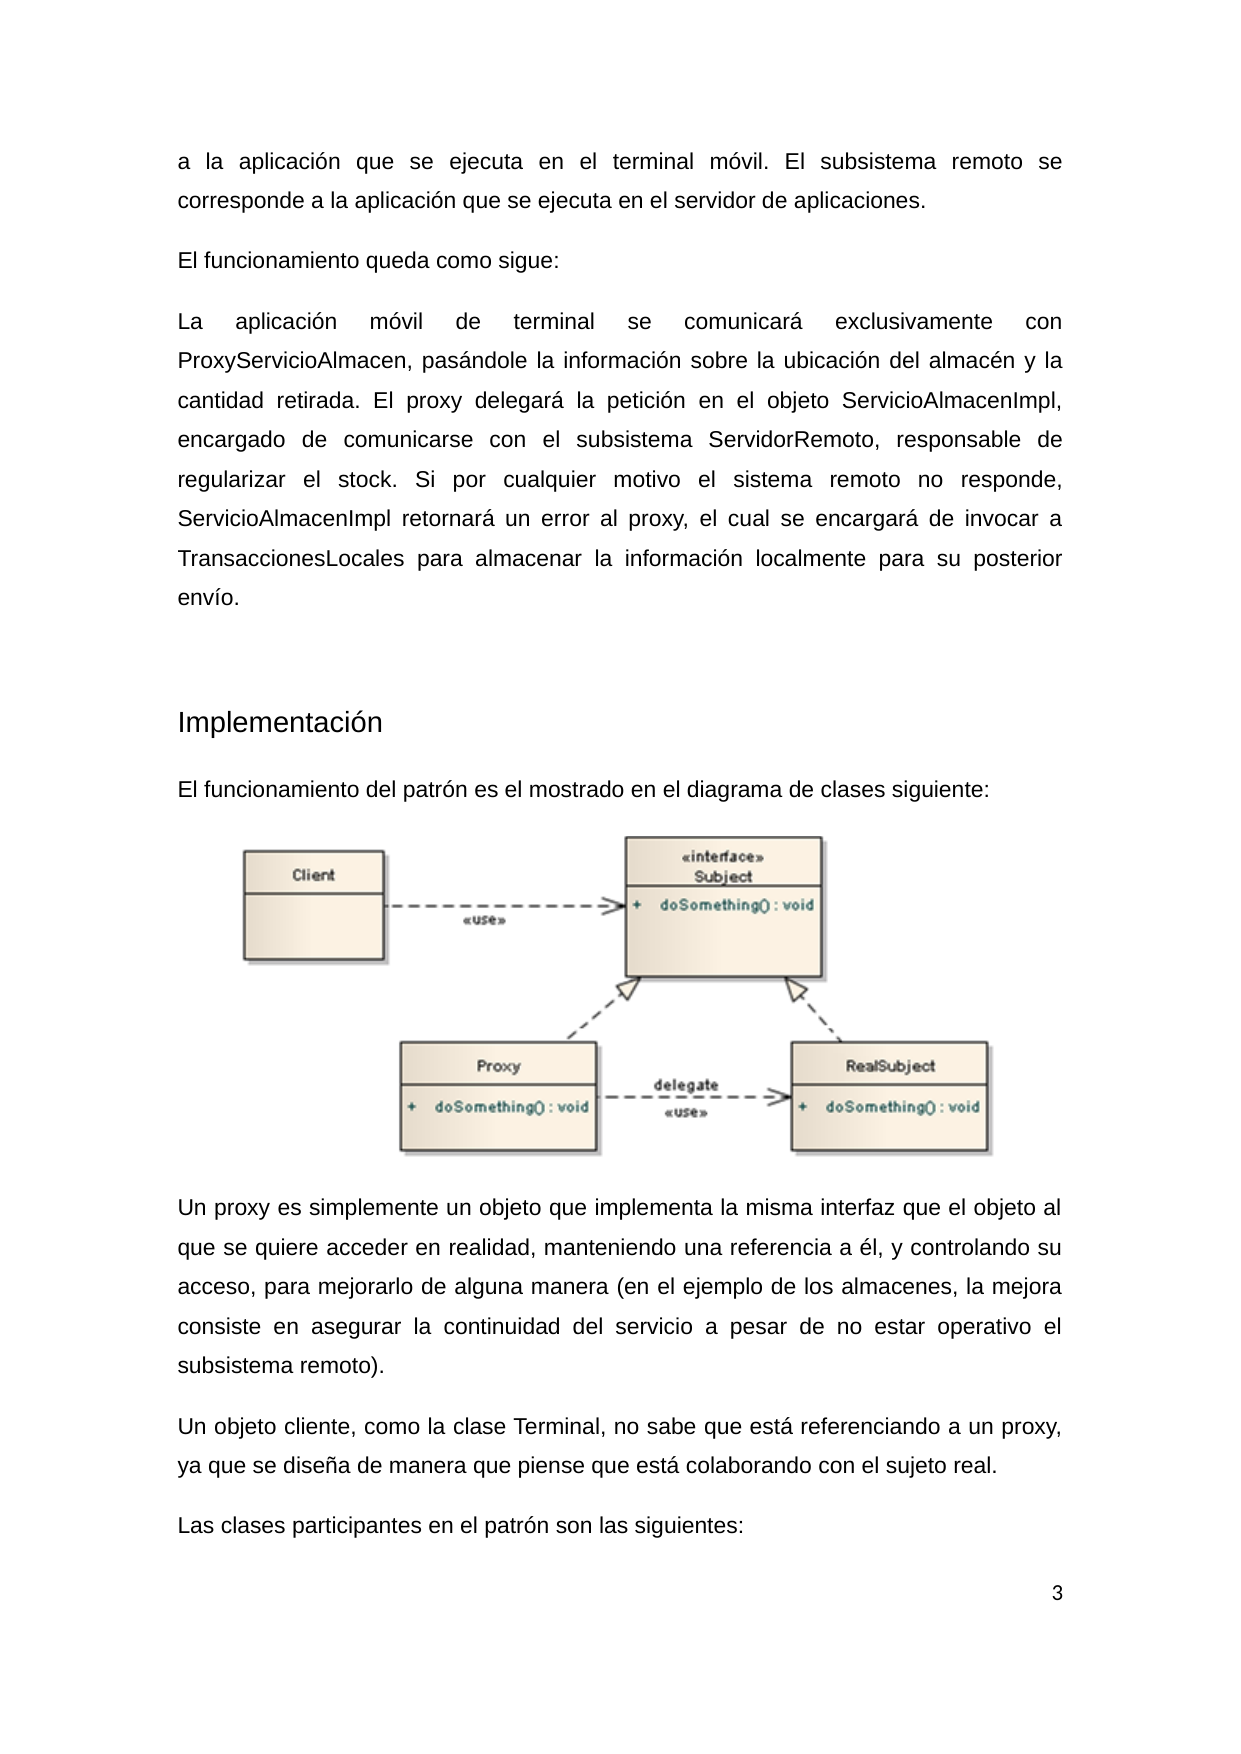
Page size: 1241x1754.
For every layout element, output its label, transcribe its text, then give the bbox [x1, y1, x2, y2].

text Implementación [177, 705, 1063, 738]
text El funcionamiento queda como sigue: [177, 247, 1063, 274]
text Un objeto cliente, como la clase Terminal, no sabe que está referenciando a un proxy, ya que se diseña de manera que piense que está colaborando con el sujeto real. [177, 1413, 1063, 1478]
text La aplicación móvil de terminal se comunicará exclusivamente con ProxyServicioAlmacen, pasándole la información sobre la ubicación del almacén y la cantidad retirada. El proxy delegará la petición en el objeto ServicioAlmacenImpl, encargado de comunicarse con el subsistema ServidorRemoto, responsable de regularizar el stock. Si por cualquier motivo el sistema remoto no responde, ServicioAlmacenImpl retornará un error al proxy, el cual se encargará de invocar a TransaccionesLocales para almacenar la información localmente para su posterior envío. [177, 308, 1063, 610]
text El funcionamiento del patrón es el mostrado en el diagrama de clases siguiente: [177, 776, 1063, 802]
text a la aplicación que se ejecuta en el terminal móvil. El subsistema remoto se corresponde a la aplicación que se ejecuta en el servidor de aplicaciones. [177, 148, 1063, 213]
picture [240, 836, 1000, 1160]
text Las clases participantes en el patrón son las siguientes: [177, 1512, 1063, 1539]
text Un proxy es simplemente un objeto que implementa la misma interfaz que el objeto al que se quiere acceder en realidad, manteniendo una referencia a él, y controlando su acceso, para mejorarlo de alguna manera (en el ejemplo de los almacenes, la mejora consiste en asegurar la continuidad del servicio a pesar de no estar operativo el subsistema remoto). [177, 1194, 1063, 1379]
